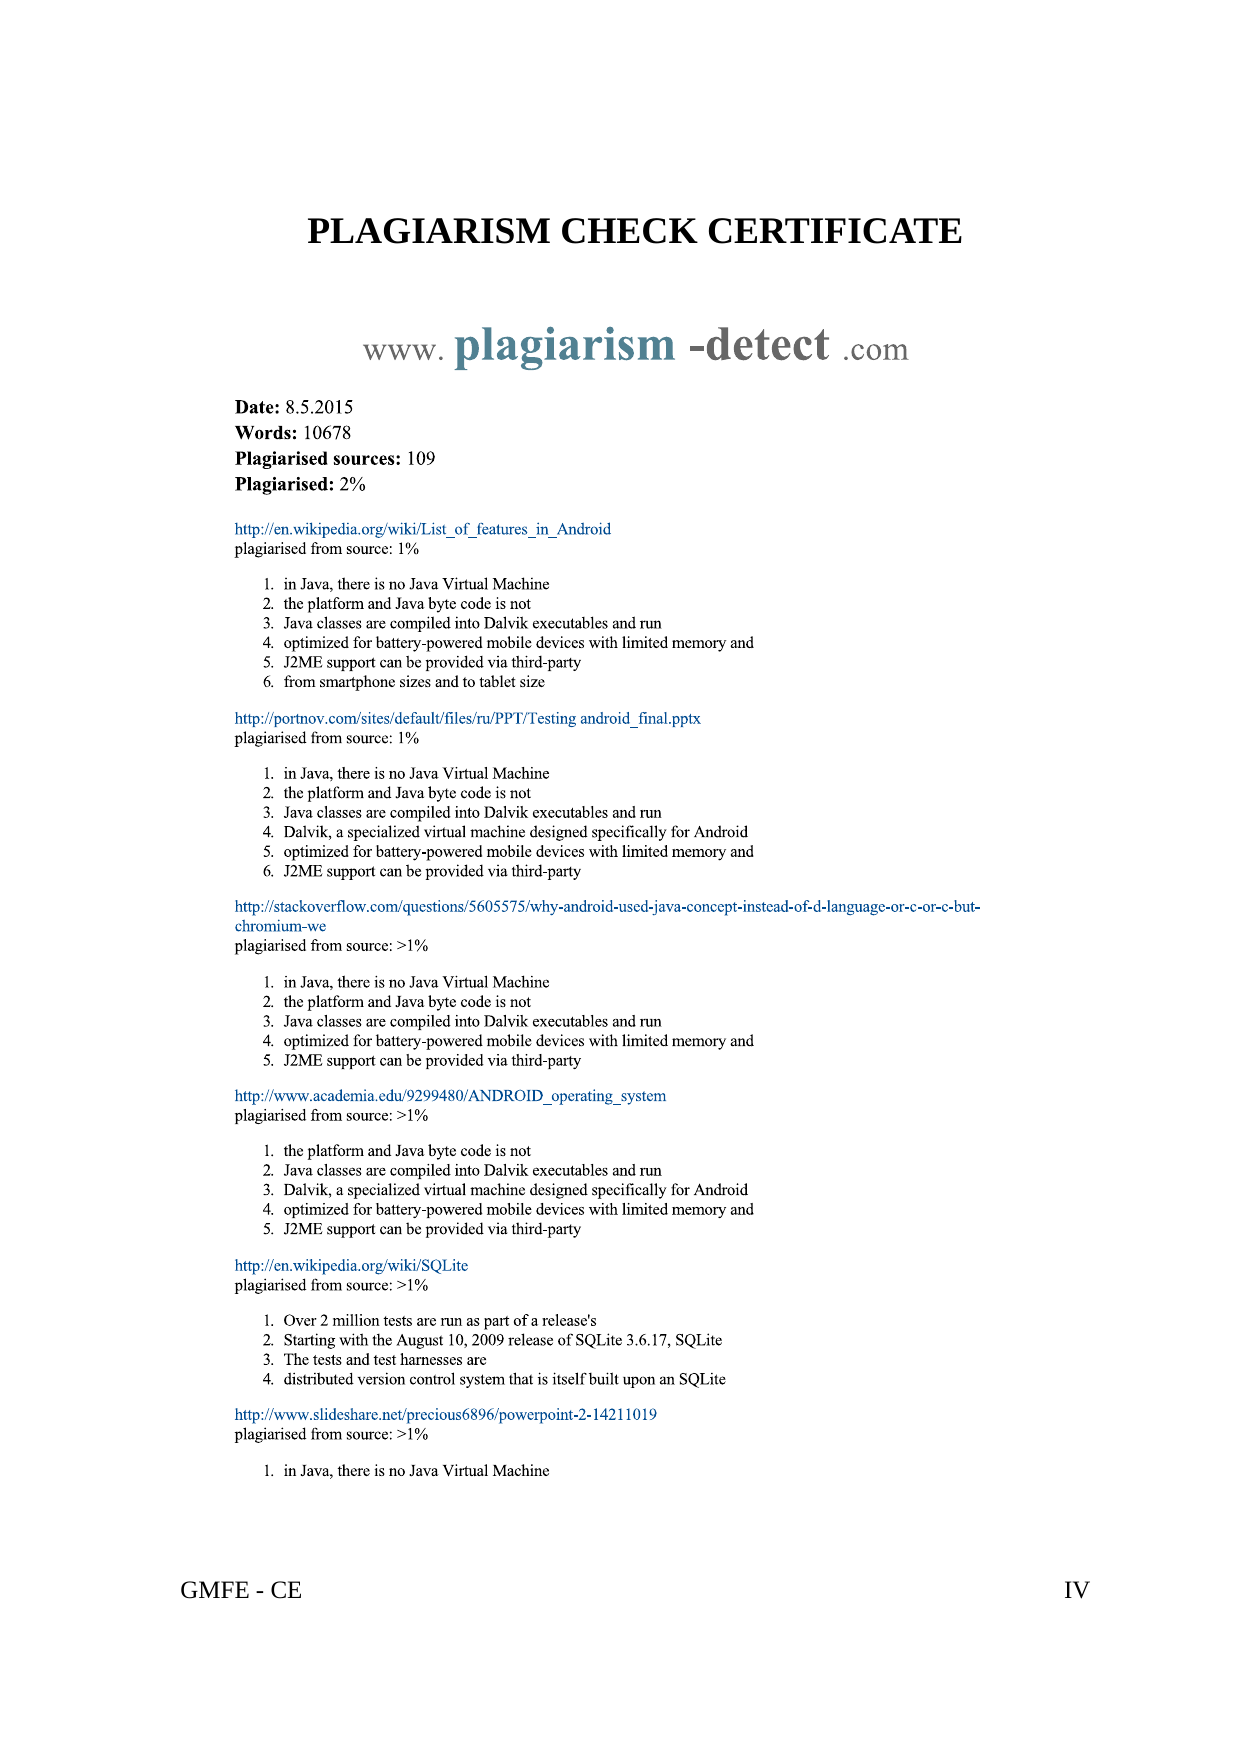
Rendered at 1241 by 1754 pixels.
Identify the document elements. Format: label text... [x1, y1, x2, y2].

text PLAGIARISM CHECK CERTIFICATE [180, 208, 1090, 251]
